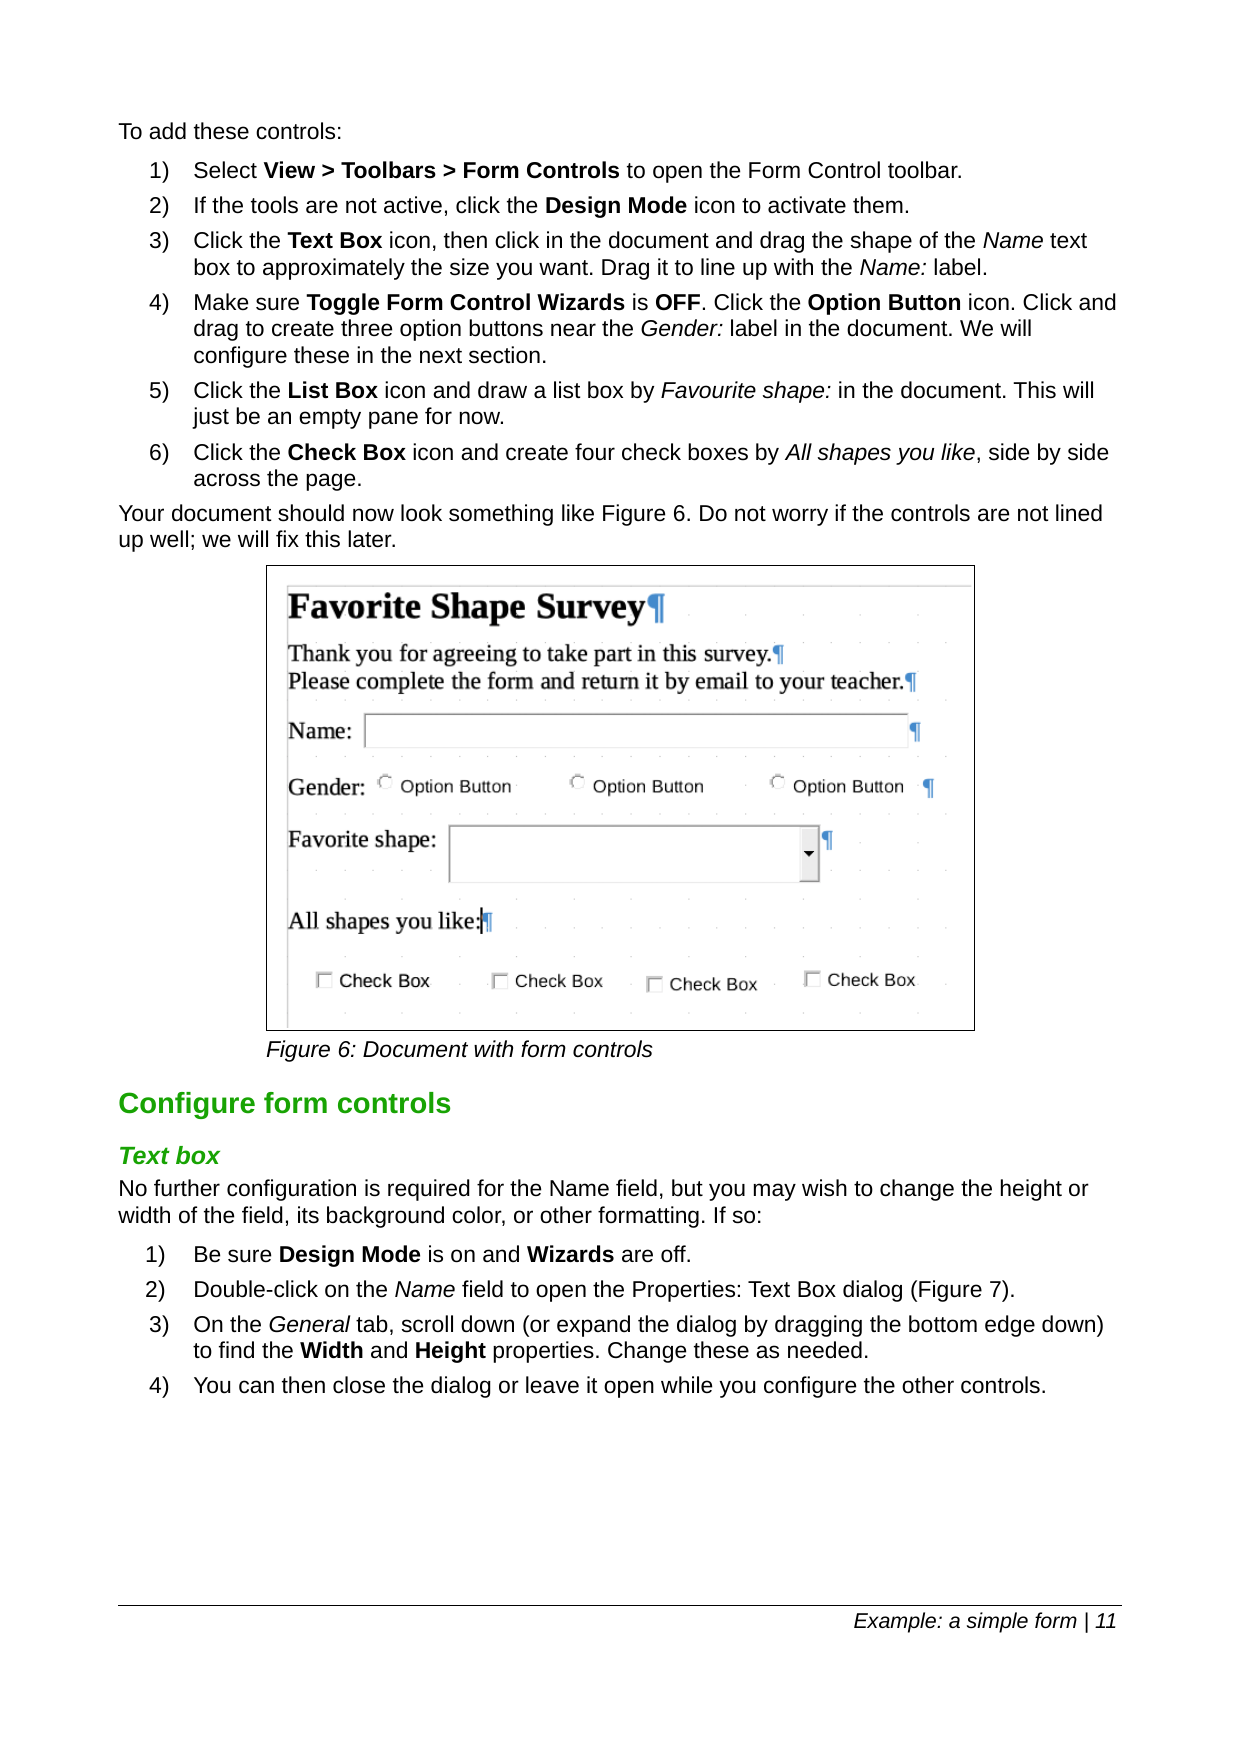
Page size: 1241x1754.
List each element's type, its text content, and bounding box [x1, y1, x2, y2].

picture [268, 568, 972, 1028]
text No further configuration is required for the Name field, but you may wish to change the height or width of the field, its background color, or other formatting. If so: [118, 1175, 1122, 1228]
list Click the Text Box icon, then click in the document and drag the shape of the Name text box to approximately the size you want. Drag it to line up with the Name: label. [169, 227, 1122, 280]
subtitle Text box [118, 1141, 1122, 1169]
list Select View > Toolbars > Form Controls to open the Form Control toolbar. [169, 157, 1122, 183]
list To add these controls: [118, 118, 1122, 144]
text Your document should now look something like Figure 6. Do not worry if the controls are not lined up well; we will fix this later. [118, 500, 1122, 553]
list Click the List Box icon and draw a list box by Favourite shape: in the document. This will just be an empty pane for now. [169, 377, 1122, 429]
list Double-click on the Name field to open the Properties: Text Box dialog (Figure 7). [165, 1276, 1122, 1302]
text Figure 6: Document with form controls [266, 1031, 974, 1063]
list You can then close the dialog or leave it open while you configure the other controls. [169, 1372, 1122, 1399]
subtitle Configure form controls [118, 1086, 1122, 1120]
list Be sure Design Mode is on and Wizards are off. [165, 1241, 1122, 1267]
list On the General tab, scroll down (or expand the dialog by dragging the bottom edge down) to find the Width and Height properties. Change these as needed. [169, 1311, 1122, 1364]
list Click the Check Box icon and create four check boxes by All shapes you like, side by side across the page. [169, 438, 1122, 491]
list Make sure Toggle Form Control Wizards is OFF. Click the Option Button icon. Click and drag to create three option buttons near the Gender: label in the document. We will configure these in the next section. [169, 289, 1122, 368]
list If the tools are not active, click the Design Mode icon to activate them. [169, 192, 1122, 218]
